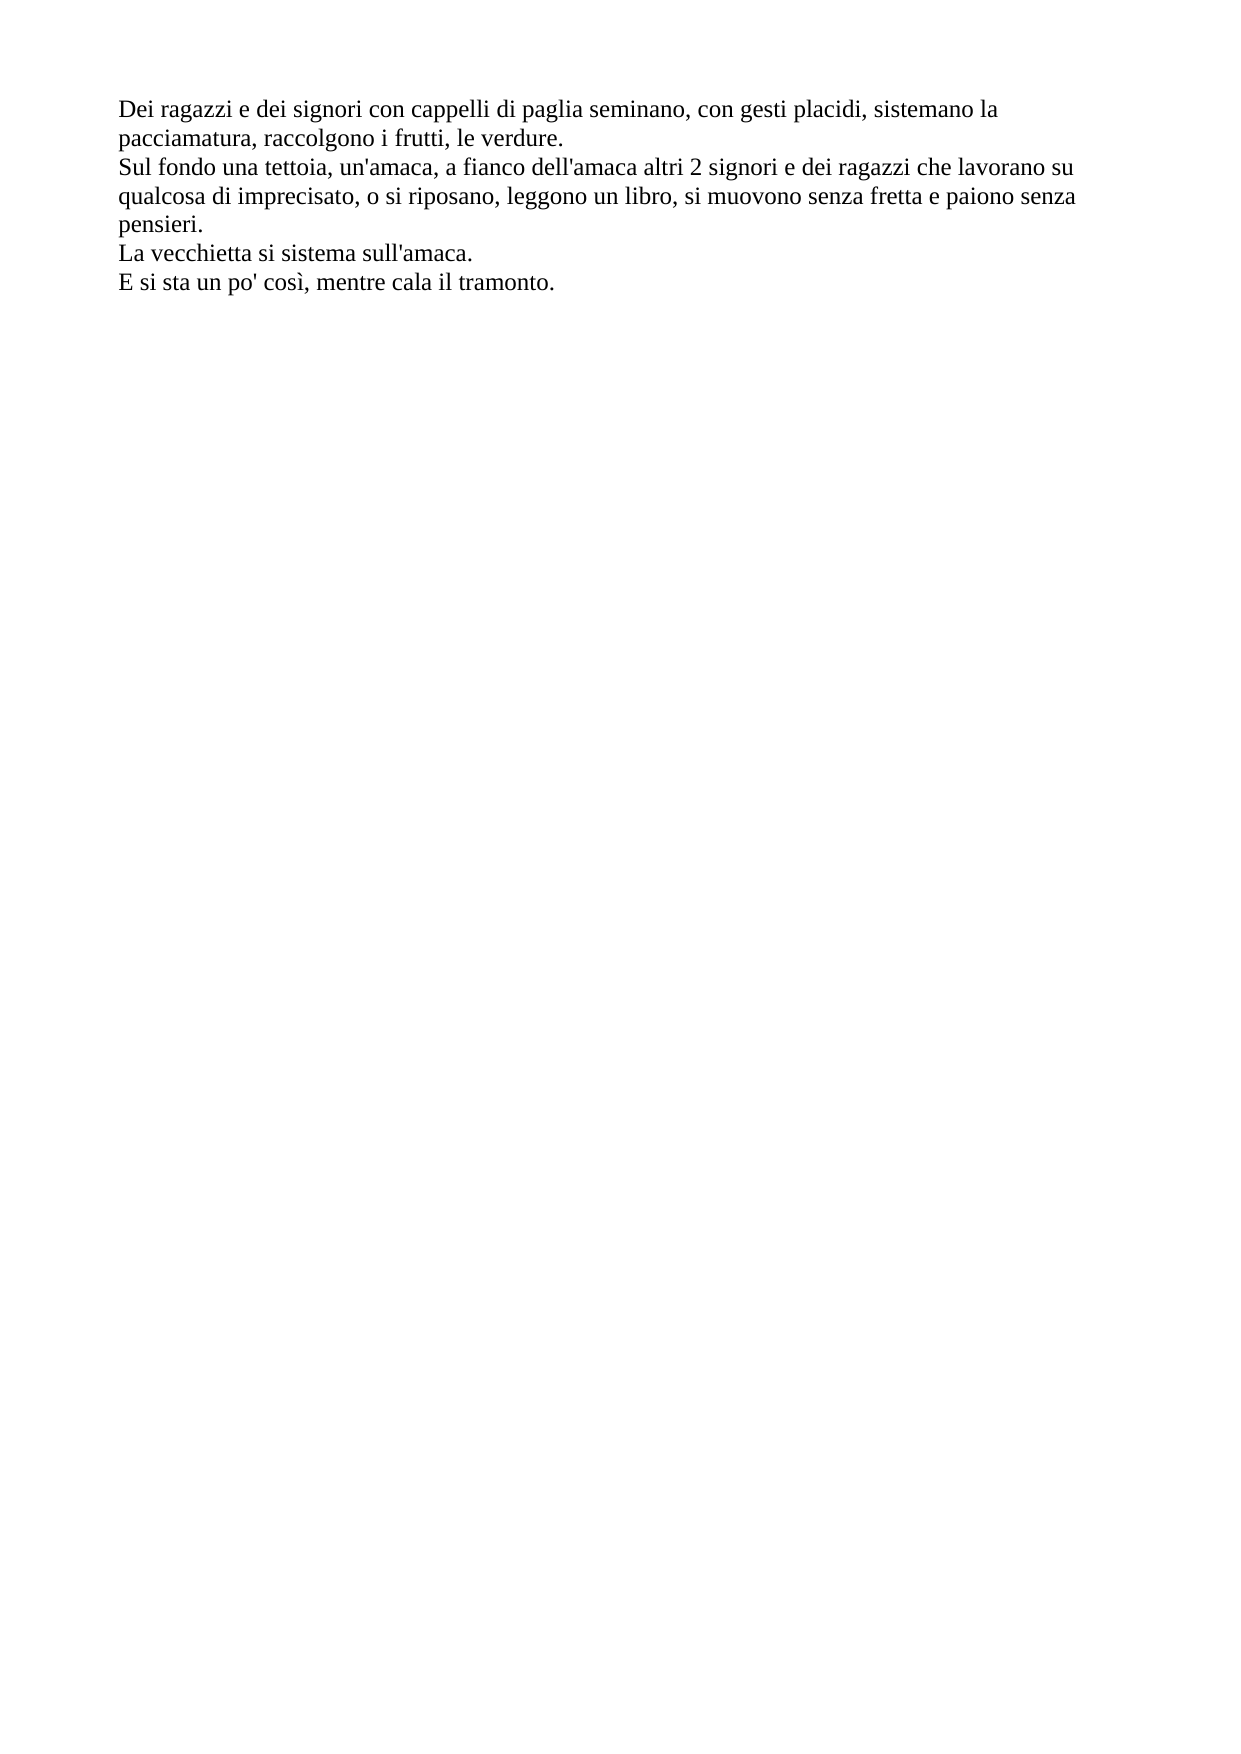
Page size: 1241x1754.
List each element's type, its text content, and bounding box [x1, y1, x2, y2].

text Dei ragazzi e dei signori con cappelli di paglia seminano, con gesti placidi, sistemano la pacciamatura, raccolgono i frutti, le verdure. [118, 94, 1122, 152]
text La vecchietta si sistema sull'amaca. [118, 238, 1122, 267]
text Sul fondo una tettoia, un'amaca, a fianco dell'amaca altri 2 signori e dei ragazzi che lavorano su qualcosa di imprecisato, o si riposano, leggono un libro, si muovono senza fretta e paiono senza pensieri. [118, 152, 1122, 238]
text E si sta un po' così, mentre cala il tramonto. [118, 267, 1122, 296]
